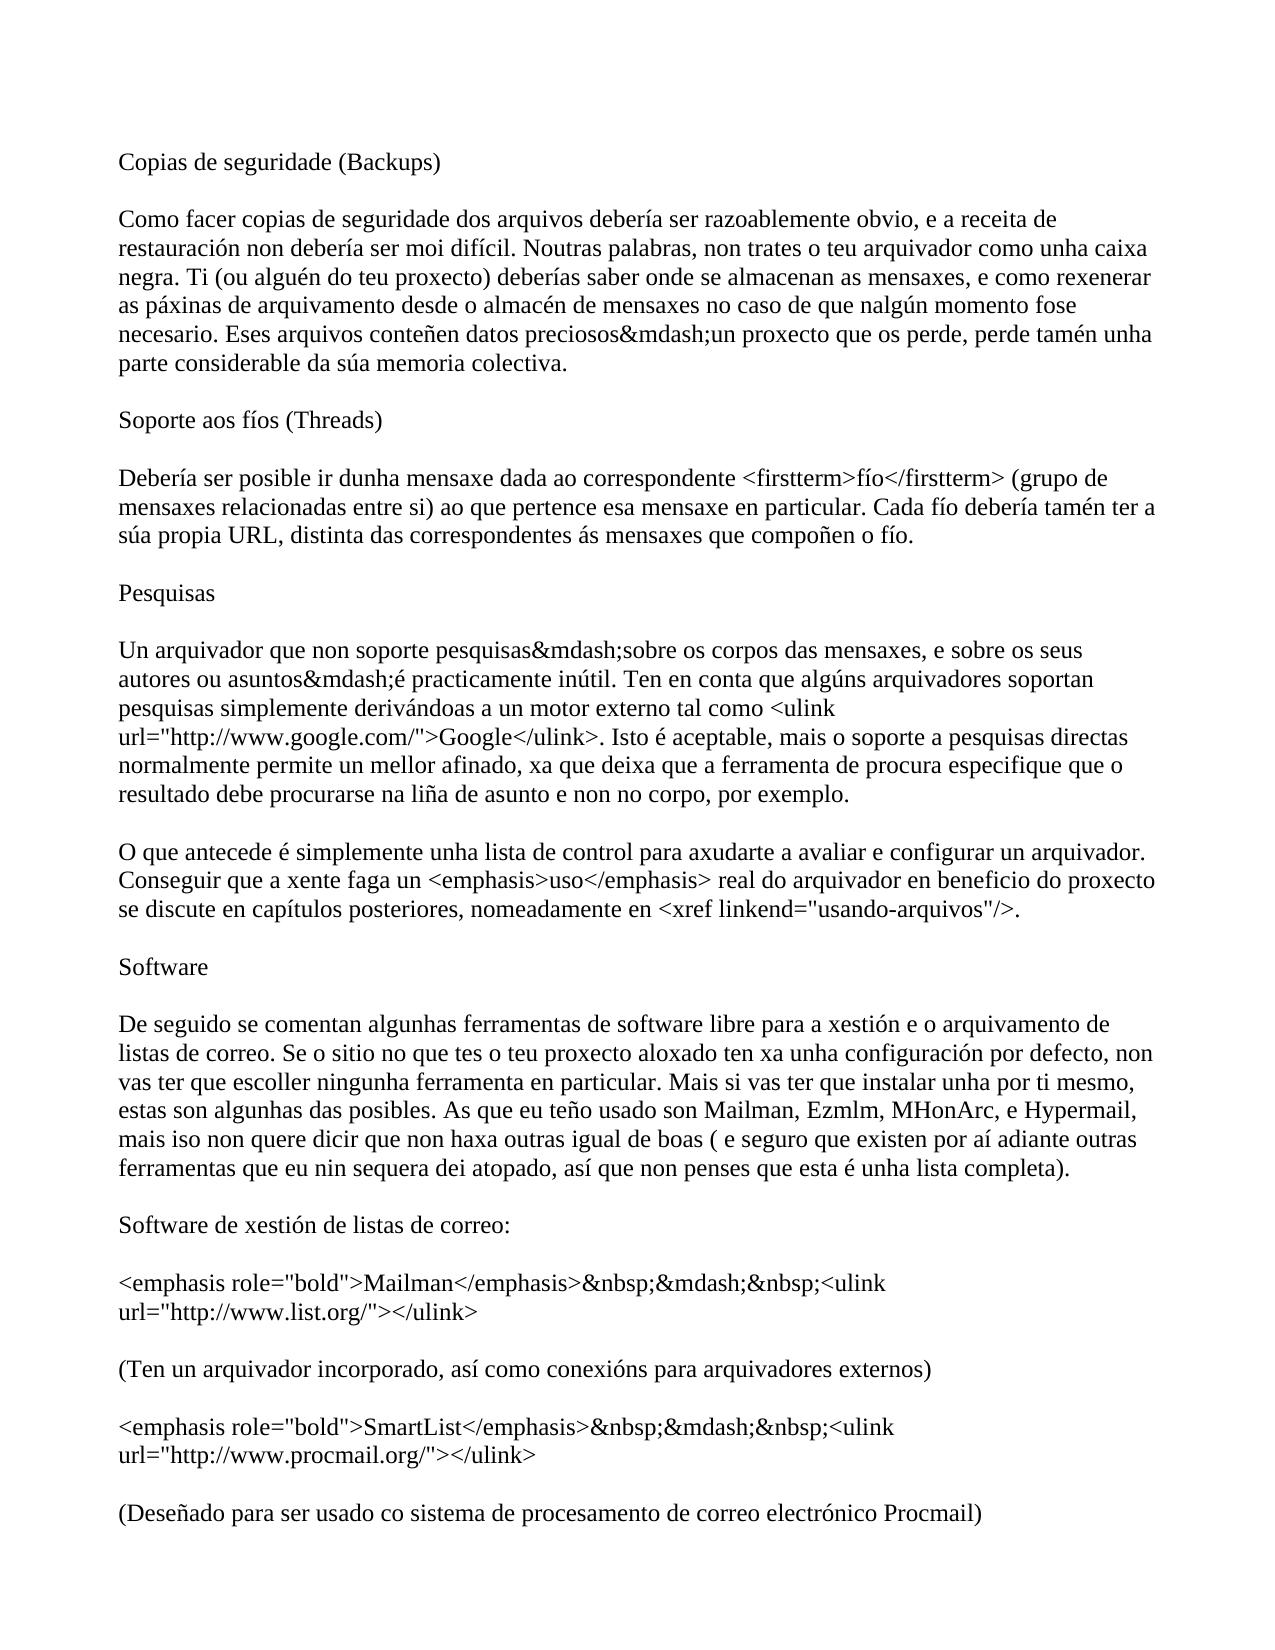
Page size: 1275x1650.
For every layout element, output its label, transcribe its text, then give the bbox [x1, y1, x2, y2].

text Un arquivador que non soporte pesquisas&mdash;sobre os corpos das mensaxes, e sobre os seus autores ou asuntos&mdash;é practicamente inútil. Ten en conta que algúns arquivadores soportan pesquisas simplemente derivándoas a un motor externo tal como <ulink url="http://www.google.com/">Google</ulink>. Isto é aceptable, mais o soporte a pesquisas directas normalmente permite un mellor afinado, xa que deixa que a ferramenta de procura especifique que o resultado debe procurarse na liña de asunto e non no corpo, por exemplo. [118, 636, 1157, 808]
text Soporte aos fíos (Threads) [118, 406, 1157, 434]
text Software [118, 952, 1157, 981]
text De seguido se comentan algunhas ferramentas de software libre para a xestión e o arquivamento de listas de correo. Se o sitio no que tes o teu proxecto aloxado ten xa unha configuración por defecto, non vas ter que escoller ningunha ferramenta en particular. Mais si vas ter que instalar unha por ti mesmo, estas son algunhas das posibles. As que eu teño usado son Mailman, Ezmlm, MHonArc, e Hypermail, mais iso non quere dicir que non haxa outras igual de boas ( e seguro que existen por aí adiante outras ferramentas que eu nin sequera dei atopado, así que non penses que esta é unha lista completa). [118, 1009, 1157, 1182]
text Pesquisas [118, 578, 1157, 607]
text O que antecede é simplemente unha lista de control para axudarte a avaliar e configurar un arquivador. Conseguir que a xente faga un <emphasis>uso</emphasis> real do arquivador en beneficio do proxecto se discute en capítulos posteriores, nomeadamente en <xref linkend="usando-arquivos"/>. [118, 837, 1157, 923]
text Copias de seguridade (Backups) [118, 147, 1157, 176]
text <emphasis role="bold">Mailman</emphasis>&nbsp;&mdash;&nbsp;<ulink url="http://www.list.org/"></ulink> [118, 1268, 1157, 1326]
text Debería ser posible ir dunha mensaxe dada ao correspondente <firstterm>fío</firstterm> (grupo de mensaxes relacionadas entre si) ao que pertence esa mensaxe en particular. Cada fío debería tamén ter a súa propia URL, distinta das correspondentes ás mensaxes que compoñen o fío. [118, 463, 1157, 549]
text Como facer copias de seguridade dos arquivos debería ser razoablemente obvio, e a receita de restauración non debería ser moi difícil. Noutras palabras, non trates o teu arquivador como unha caixa negra. Ti (ou alguén do teu proxecto) deberías saber onde se almacenan as mensaxes, e como rexenerar as páxinas de arquivamento desde o almacén de mensaxes no caso de que nalgún momento fose necesario. Eses arquivos conteñen datos preciosos&mdash;un proxecto que os perde, perde tamén unha parte considerable da súa memoria colectiva. [118, 204, 1157, 377]
text <emphasis role="bold">SmartList</emphasis>&nbsp;&mdash;&nbsp;<ulink url="http://www.procmail.org/"></ulink> [118, 1412, 1157, 1469]
text (Ten un arquivador incorporado, así como conexións para arquivadores externos) [118, 1354, 1157, 1383]
text (Deseñado para ser usado co sistema de procesamento de correo electrónico Procmail) [118, 1498, 1157, 1527]
text Software de xestión de listas de correo: [118, 1211, 1157, 1239]
